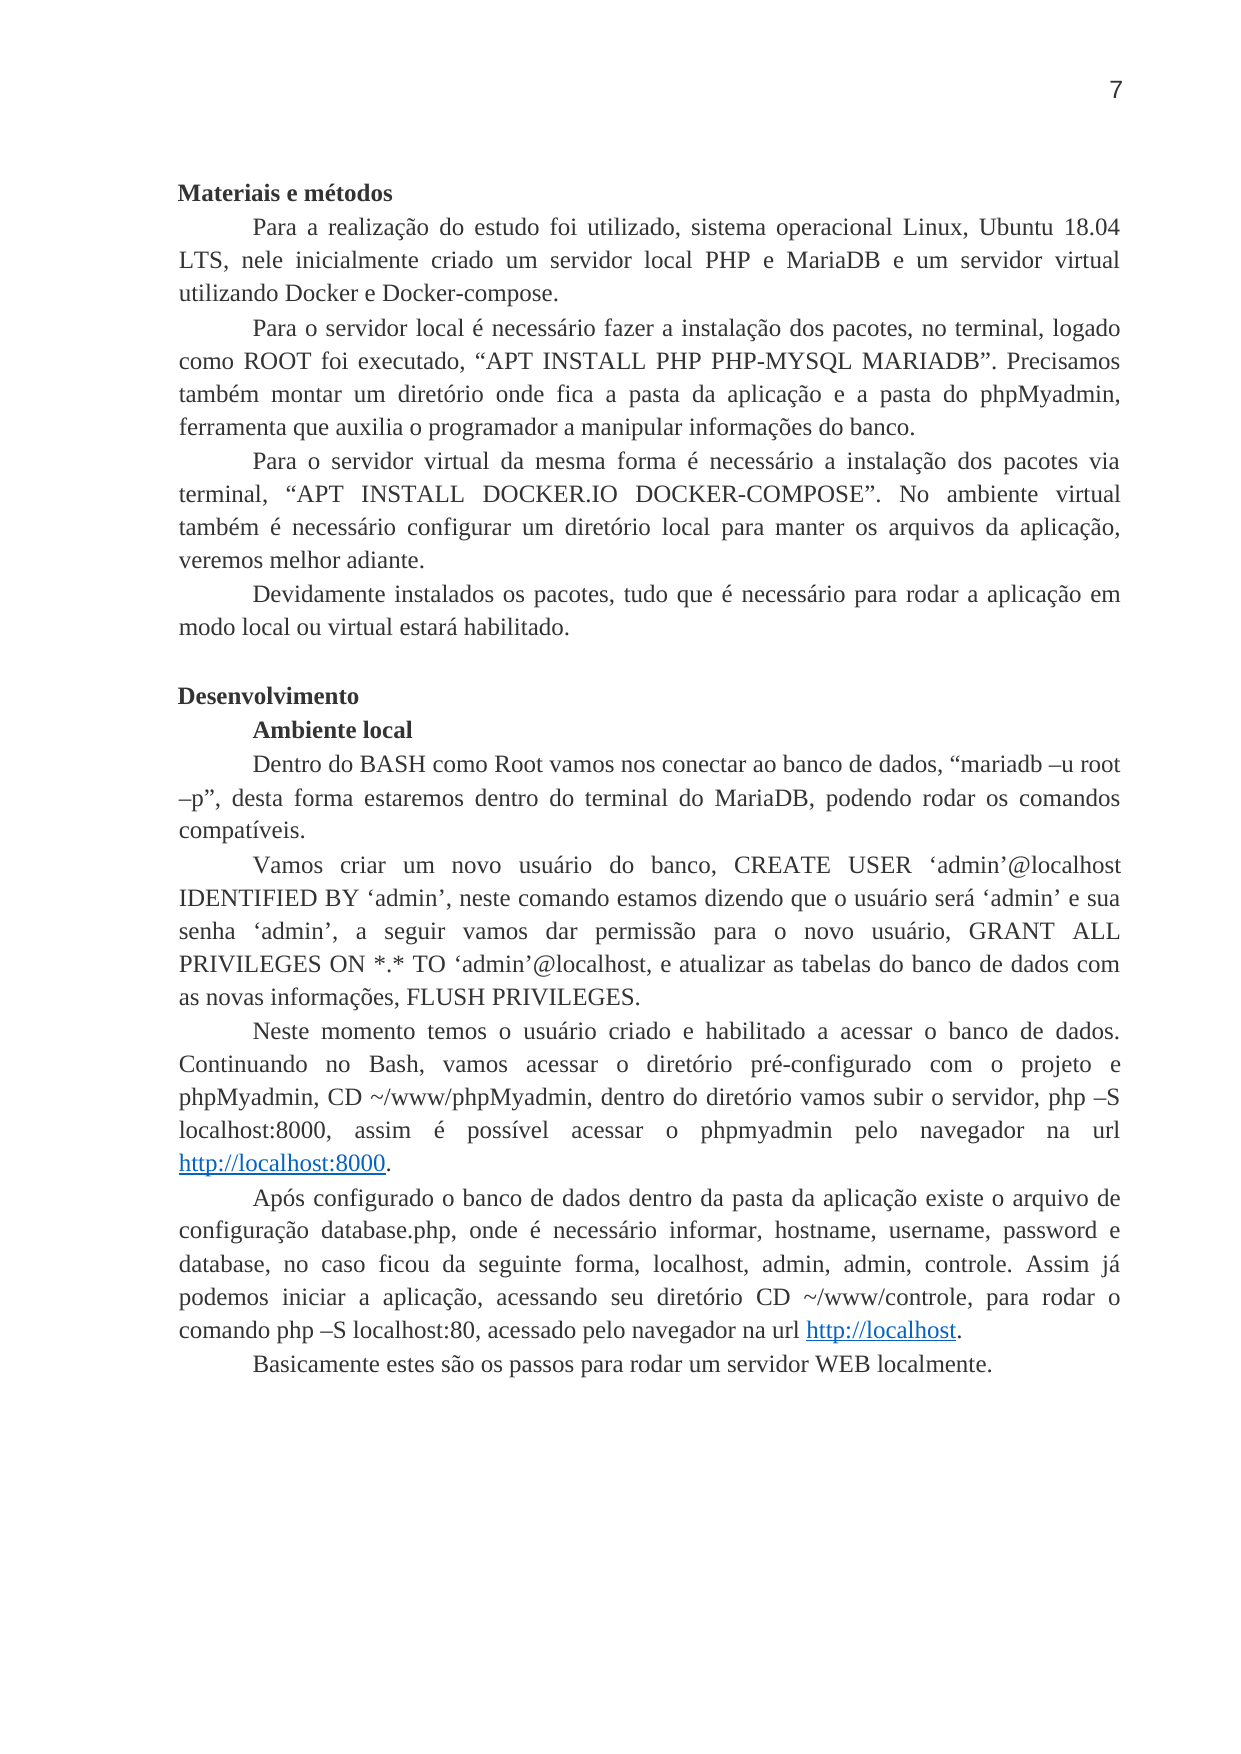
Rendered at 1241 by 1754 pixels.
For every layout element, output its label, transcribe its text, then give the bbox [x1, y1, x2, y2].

text Após configurado o banco de dados dentro da pasta da aplicação existe o arquivo de configuração database.php, onde é necessário informar, hostname, username, password e database, no caso ficou da seguinte forma, localhost, admin, admin, controle. Assim já podemos iniciar a aplicação, acessando seu diretório CD ~/www/controle, para rodar o comando php –S localhost:80, acessado pelo navegador na url http://localhost. [177, 1183, 1122, 1343]
text Basicamente estes são os passos para rodar um servidor WEB localmente. [177, 1349, 1122, 1378]
text Materiais e métodos [177, 178, 1122, 207]
text Vamos criar um novo usuário do banco, CREATE USER ‘admin’@localhost IDENTIFIED BY ‘admin’, neste comando estamos dizendo que o usuário será ‘admin’ e sua senha ‘admin’, a seguir vamos dar permissão para o novo usuário, GRANT ALL PRIVILEGES ON *.* TO ‘admin’@localhost, e atualizar as tabelas do banco de dados com as novas informações, FLUSH PRIVILEGES. [177, 850, 1122, 1011]
text Para o servidor virtual da mesma forma é necessário a instalação dos pacotes via terminal, “APT INSTALL DOCKER.IO DOCKER-COMPOSE”. No ambiente virtual também é necessário configurar um diretório local para manter os arquivos da aplicação, veremos melhor adiante. [177, 446, 1122, 574]
text Dentro do BASH como Root vamos nos conectar ao banco de dados, “mariadb –u root –p”, desta forma estaremos dentro do terminal do MariaDB, podendo rodar os comandos compatíveis. [177, 749, 1122, 844]
text Para o servidor local é necessário fazer a instalação dos pacotes, no terminal, logado como ROOT foi executado, “APT INSTALL PHP PHP-MYSQL MARIADB”. Precisamos também montar um diretório onde fica a pasta da aplicação e a pasta do phpMyadmin, ferramenta que auxilia o programador a manipular informações do banco. [177, 313, 1122, 441]
text Devidamente instalados os pacotes, tudo que é necessário para rodar a aplicação em modo local ou virtual estará habilitado. [177, 579, 1122, 641]
text Para a realização do estudo foi utilizado, sistema operacional Linux, Ubuntu 18.04 LTS, nele inicialmente criado um servidor local PHP e MariaDB e um servidor virtual utilizando Docker e Docker-compose. [177, 212, 1122, 307]
text Desenvolvimento [177, 681, 1122, 710]
text Ambiente local [177, 715, 1122, 744]
text Neste momento temos o usuário criado e habilitado a acessar o banco de dados. Continuando no Bash, vamos acessar o diretório pré-configurado com o projeto e phpMyadmin, CD ~/www/phpMyadmin, dentro do diretório vamos subir o servidor, php –S localhost:8000, assim é possível acessar o phpmyadmin pelo navegador na url http://localhost:8000. [177, 1016, 1122, 1177]
